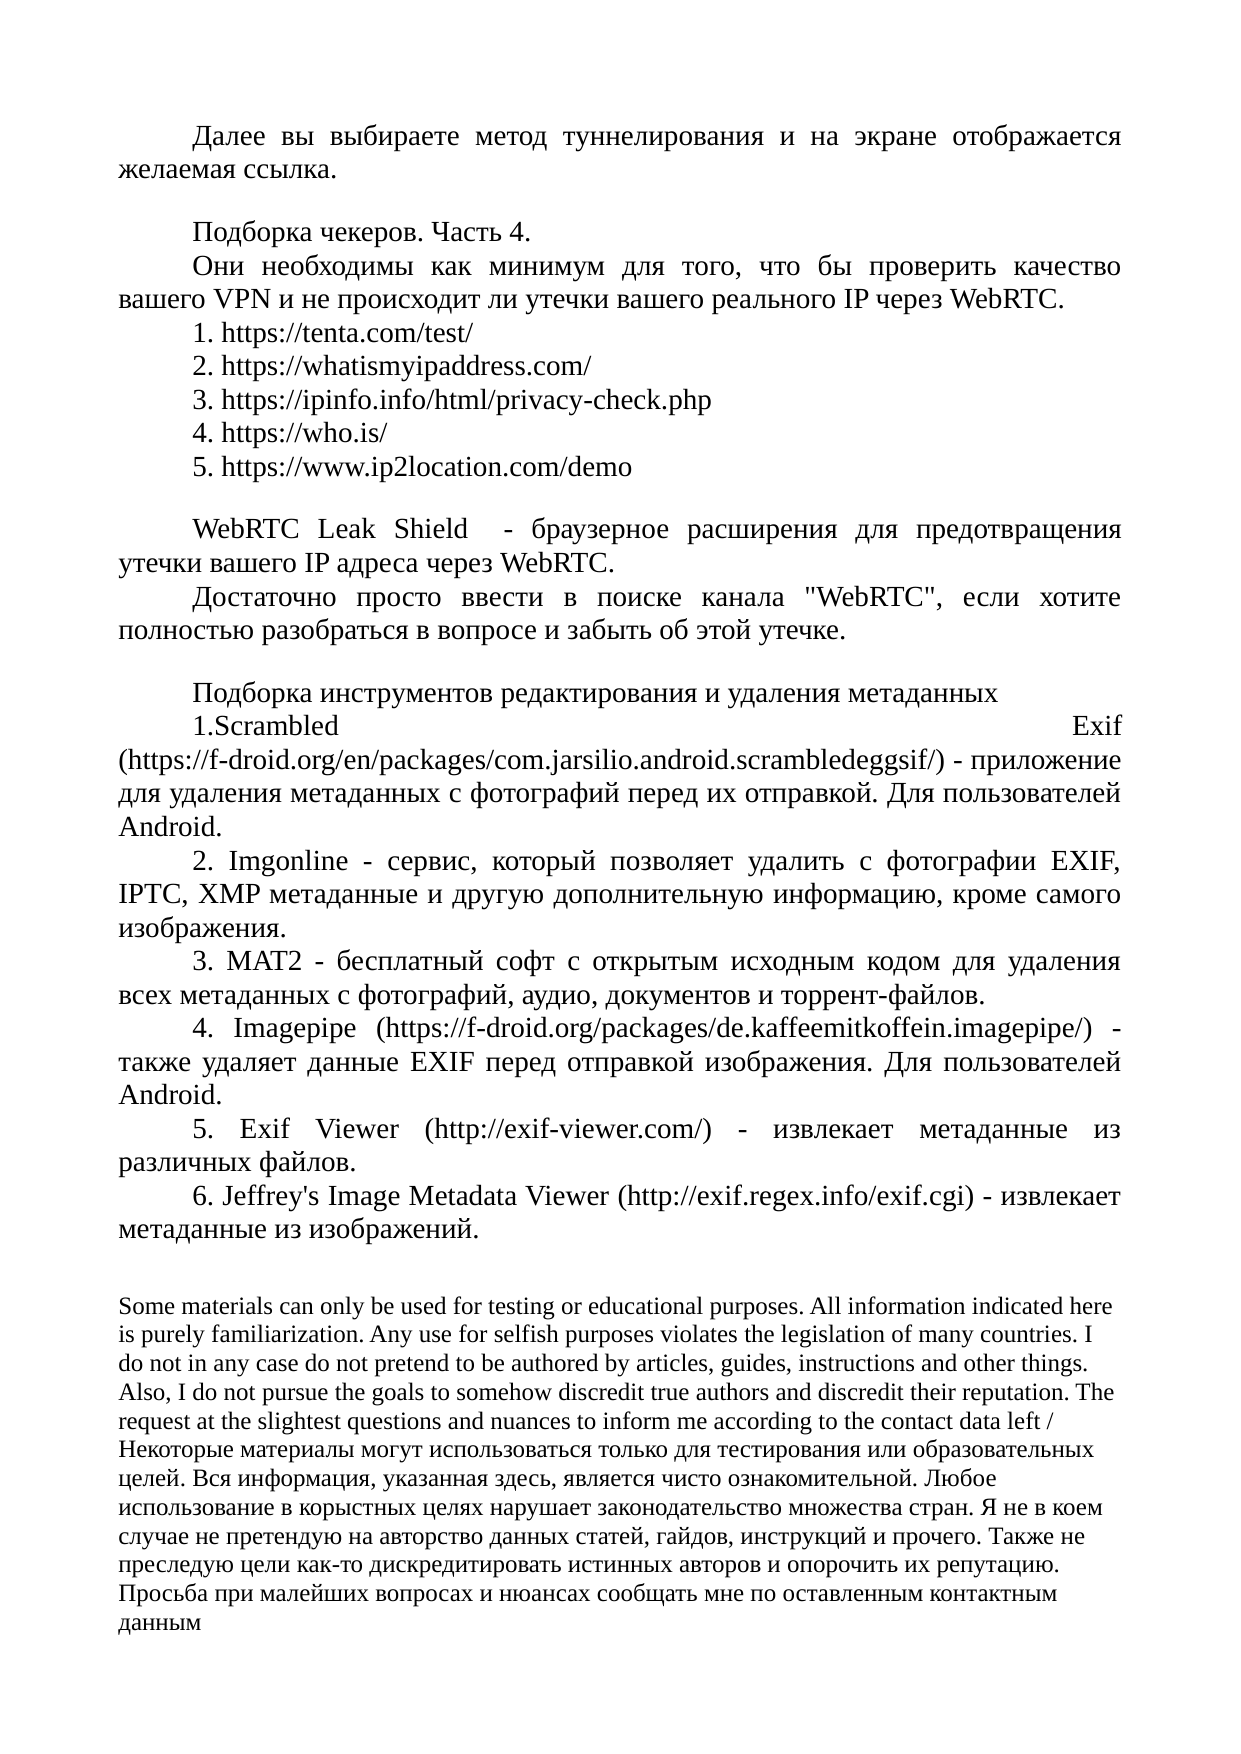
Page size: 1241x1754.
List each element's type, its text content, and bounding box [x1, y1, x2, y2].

text 5. https://www.ip2location.com/demo [118, 449, 1122, 483]
text Достаточно просто ввести в поиске канала "WebRTC", если хотите полностью разобраться в вопросе и забыть об этой утечке. [118, 579, 1122, 646]
text 4. https://who.is/ [118, 416, 1122, 449]
text 5. Exif Viewer (http://exif-viewer.com/) - извлекает метаданные из различных файлов. [118, 1111, 1122, 1178]
text 1. https://tenta.com/test/ [118, 315, 1122, 348]
text 4. Imagepipe (https://f-droid.org/packages/de.kaffeemitkoffein.imagepipe/) - также удаляет данные EXIF перед отправкой изображения. Для пользователей Android. [118, 1010, 1122, 1111]
text 2. Imgonline - сервис, который позволяет удалить с фотографии EXIF, IPTC, XMP метаданные и другую дополнительную информацию, кроме самого изображения. [118, 843, 1122, 943]
text Далее вы выбираете метод туннелирования и на экране отображается желаемая ссылка. [118, 118, 1122, 185]
text Подборка инструментов редактирования и удаления метаданных [118, 675, 1122, 708]
text Подборка чекеров. Часть 4. [118, 214, 1122, 248]
text 1.Scrambled Exif (https://f-droid.org/en/packages/com.jarsilio.android.scrambledeggsif/) - приложение для удаления метаданных с фотографий перед их отправкой. Для пользователей Android. [118, 708, 1122, 843]
text 3. MAT2 - бесплатный софт с открытым исходным кодом для удаления всех метаданных с фотографий, аудио, документов и торрент-файлов. [118, 943, 1122, 1010]
text 3. https://ipinfo.info/html/privacy-check.php [118, 382, 1122, 416]
text Они необходимы как минимум для того, что бы проверить качество вашего VPN и не происходит ли утечки вашего реального IP через WebRTC. [118, 248, 1122, 315]
text 6. Jeffrey's Image Metadata Viewer (http://exif.regex.info/exif.cgi) - извлекает метаданные из изображений. [118, 1178, 1122, 1245]
text WebRTC Leak Shield - браузерное расширения для предотвращения утечки вашего IP адреса через WebRTC. [118, 512, 1122, 579]
text 2. https://whatismyipaddress.com/ [118, 348, 1122, 382]
